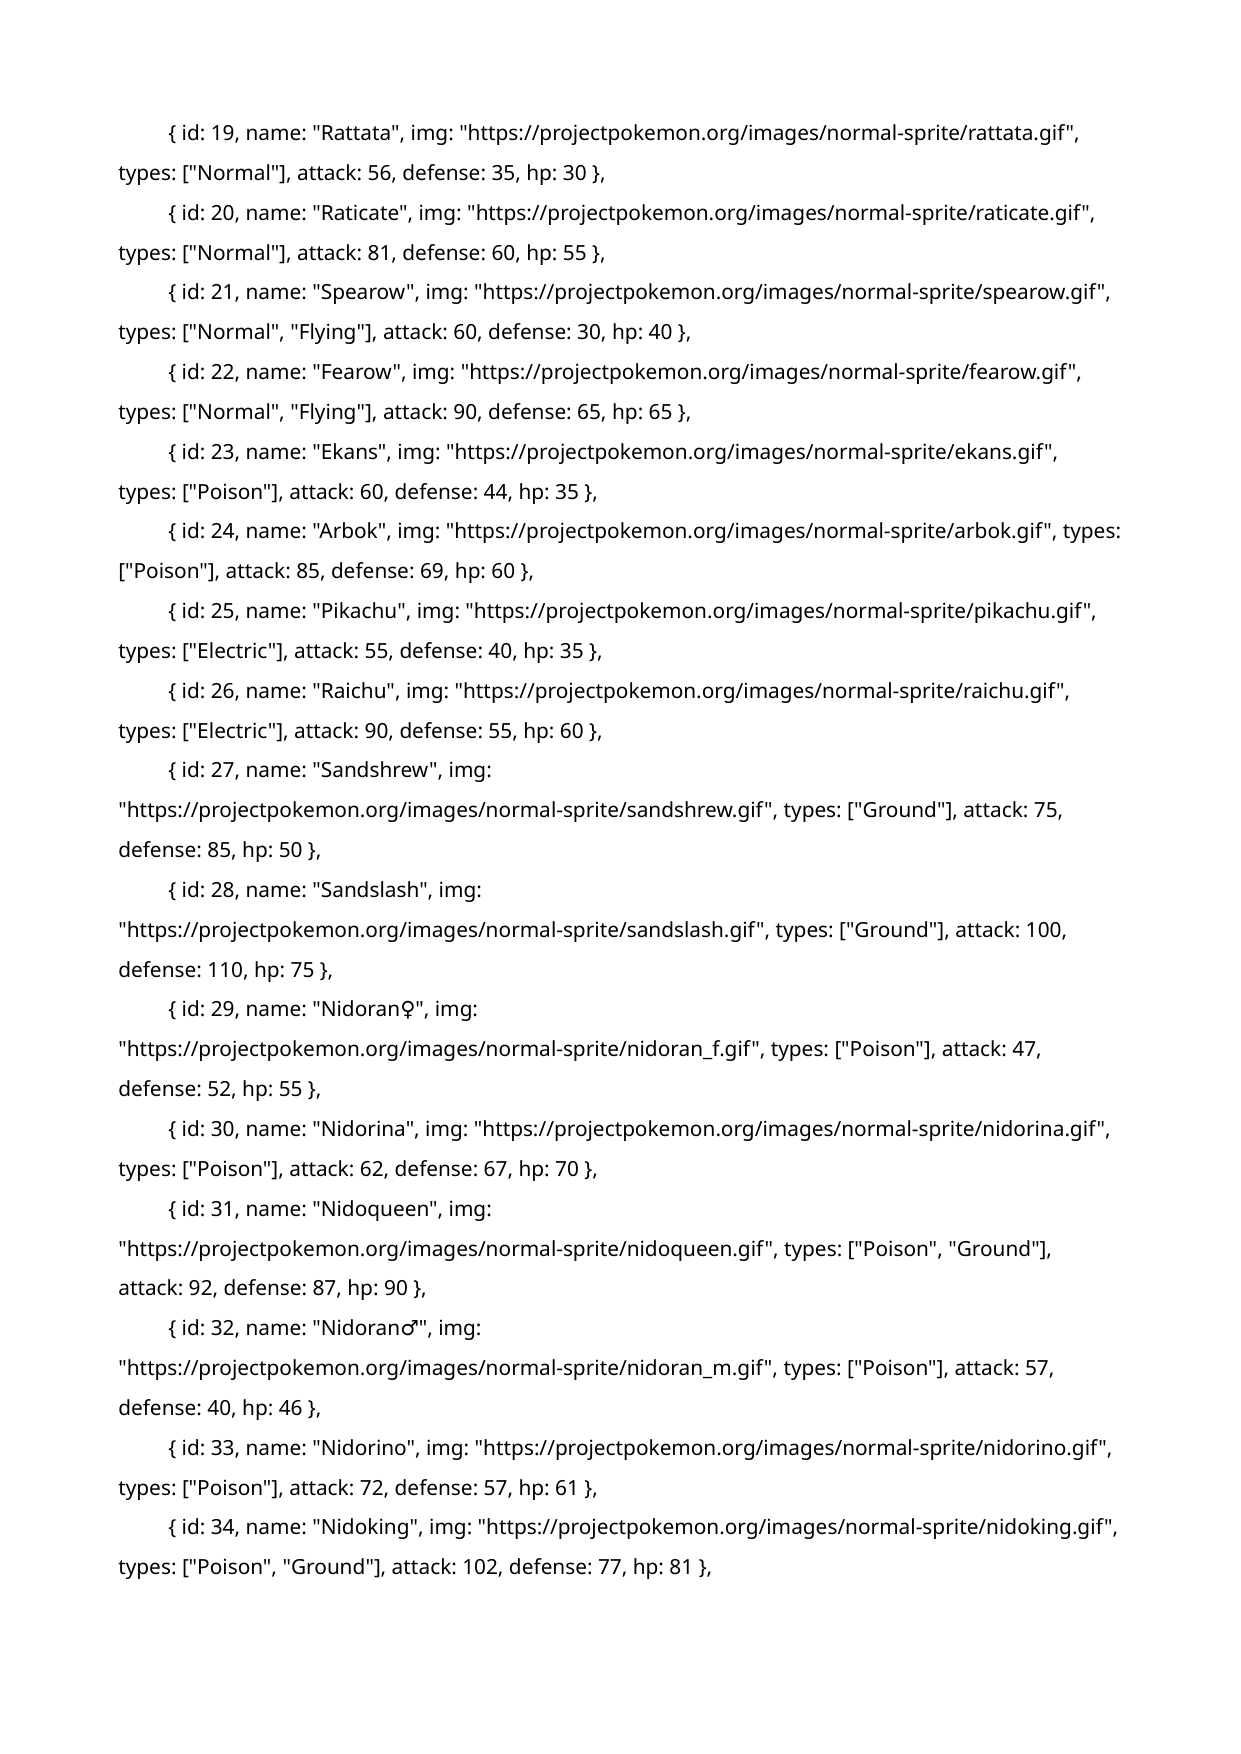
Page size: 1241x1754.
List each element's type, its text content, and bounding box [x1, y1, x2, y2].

text { id: 31, name: "Nidoqueen", img: "https://projectpokemon.org/images/normal-sprite/nidoqueen.gif", types: ["Poison", "Ground"], attack: 92, defense: 87, hp: 90 }, [118, 1194, 1122, 1302]
text { id: 25, name: "Pikachu", img: "https://projectpokemon.org/images/normal-sprite/pikachu.gif", types: ["Electric"], attack: 55, defense: 40, hp: 35 }, [118, 596, 1122, 664]
text { id: 33, name: "Nidorino", img: "https://projectpokemon.org/images/normal-sprite/nidorino.gif", types: ["Poison"], attack: 72, defense: 57, hp: 61 }, [118, 1433, 1122, 1501]
text { id: 29, name: "Nidoran♀", img: "https://projectpokemon.org/images/normal-sprite/nidoran_f.gif", types: ["Poison"], attack: 47, defense: 52, hp: 55 }, [118, 994, 1122, 1103]
text { id: 30, name: "Nidorina", img: "https://projectpokemon.org/images/normal-sprite/nidorina.gif", types: ["Poison"], attack: 62, defense: 67, hp: 70 }, [118, 1114, 1122, 1182]
text { id: 32, name: "Nidoran♂", img: "https://projectpokemon.org/images/normal-sprite/nidoran_m.gif", types: ["Poison"], attack: 57, defense: 40, hp: 46 }, [118, 1313, 1122, 1421]
text { id: 23, name: "Ekans", img: "https://projectpokemon.org/images/normal-sprite/ekans.gif", types: ["Poison"], attack: 60, defense: 44, hp: 35 }, [118, 437, 1122, 505]
text { id: 20, name: "Raticate", img: "https://projectpokemon.org/images/normal-sprite/raticate.gif", types: ["Normal"], attack: 81, defense: 60, hp: 55 }, [118, 198, 1122, 266]
text { id: 26, name: "Raichu", img: "https://projectpokemon.org/images/normal-sprite/raichu.gif", types: ["Electric"], attack: 90, defense: 55, hp: 60 }, [118, 676, 1122, 744]
text { id: 21, name: "Spearow", img: "https://projectpokemon.org/images/normal-sprite/spearow.gif", types: ["Normal", "Flying"], attack: 60, defense: 30, hp: 40 }, [118, 277, 1122, 346]
text { id: 19, name: "Rattata", img: "https://projectpokemon.org/images/normal-sprite/rattata.gif", types: ["Normal"], attack: 56, defense: 35, hp: 30 }, [118, 118, 1122, 186]
text { id: 24, name: "Arbok", img: "https://projectpokemon.org/images/normal-sprite/arbok.gif", types: ["Poison"], attack: 85, defense: 69, hp: 60 }, [118, 517, 1122, 585]
text { id: 34, name: "Nidoking", img: "https://projectpokemon.org/images/normal-sprite/nidoking.gif", types: ["Poison", "Ground"], attack: 102, defense: 77, hp: 81 }, [118, 1512, 1122, 1581]
text { id: 28, name: "Sandslash", img: "https://projectpokemon.org/images/normal-sprite/sandslash.gif", types: ["Ground"], attack: 100, defense: 110, hp: 75 }, [118, 875, 1122, 983]
text { id: 22, name: "Fearow", img: "https://projectpokemon.org/images/normal-sprite/fearow.gif", types: ["Normal", "Flying"], attack: 90, defense: 65, hp: 65 }, [118, 357, 1122, 426]
text { id: 27, name: "Sandshrew", img: "https://projectpokemon.org/images/normal-sprite/sandshrew.gif", types: ["Ground"], attack: 75, defense: 85, hp: 50 }, [118, 756, 1122, 864]
